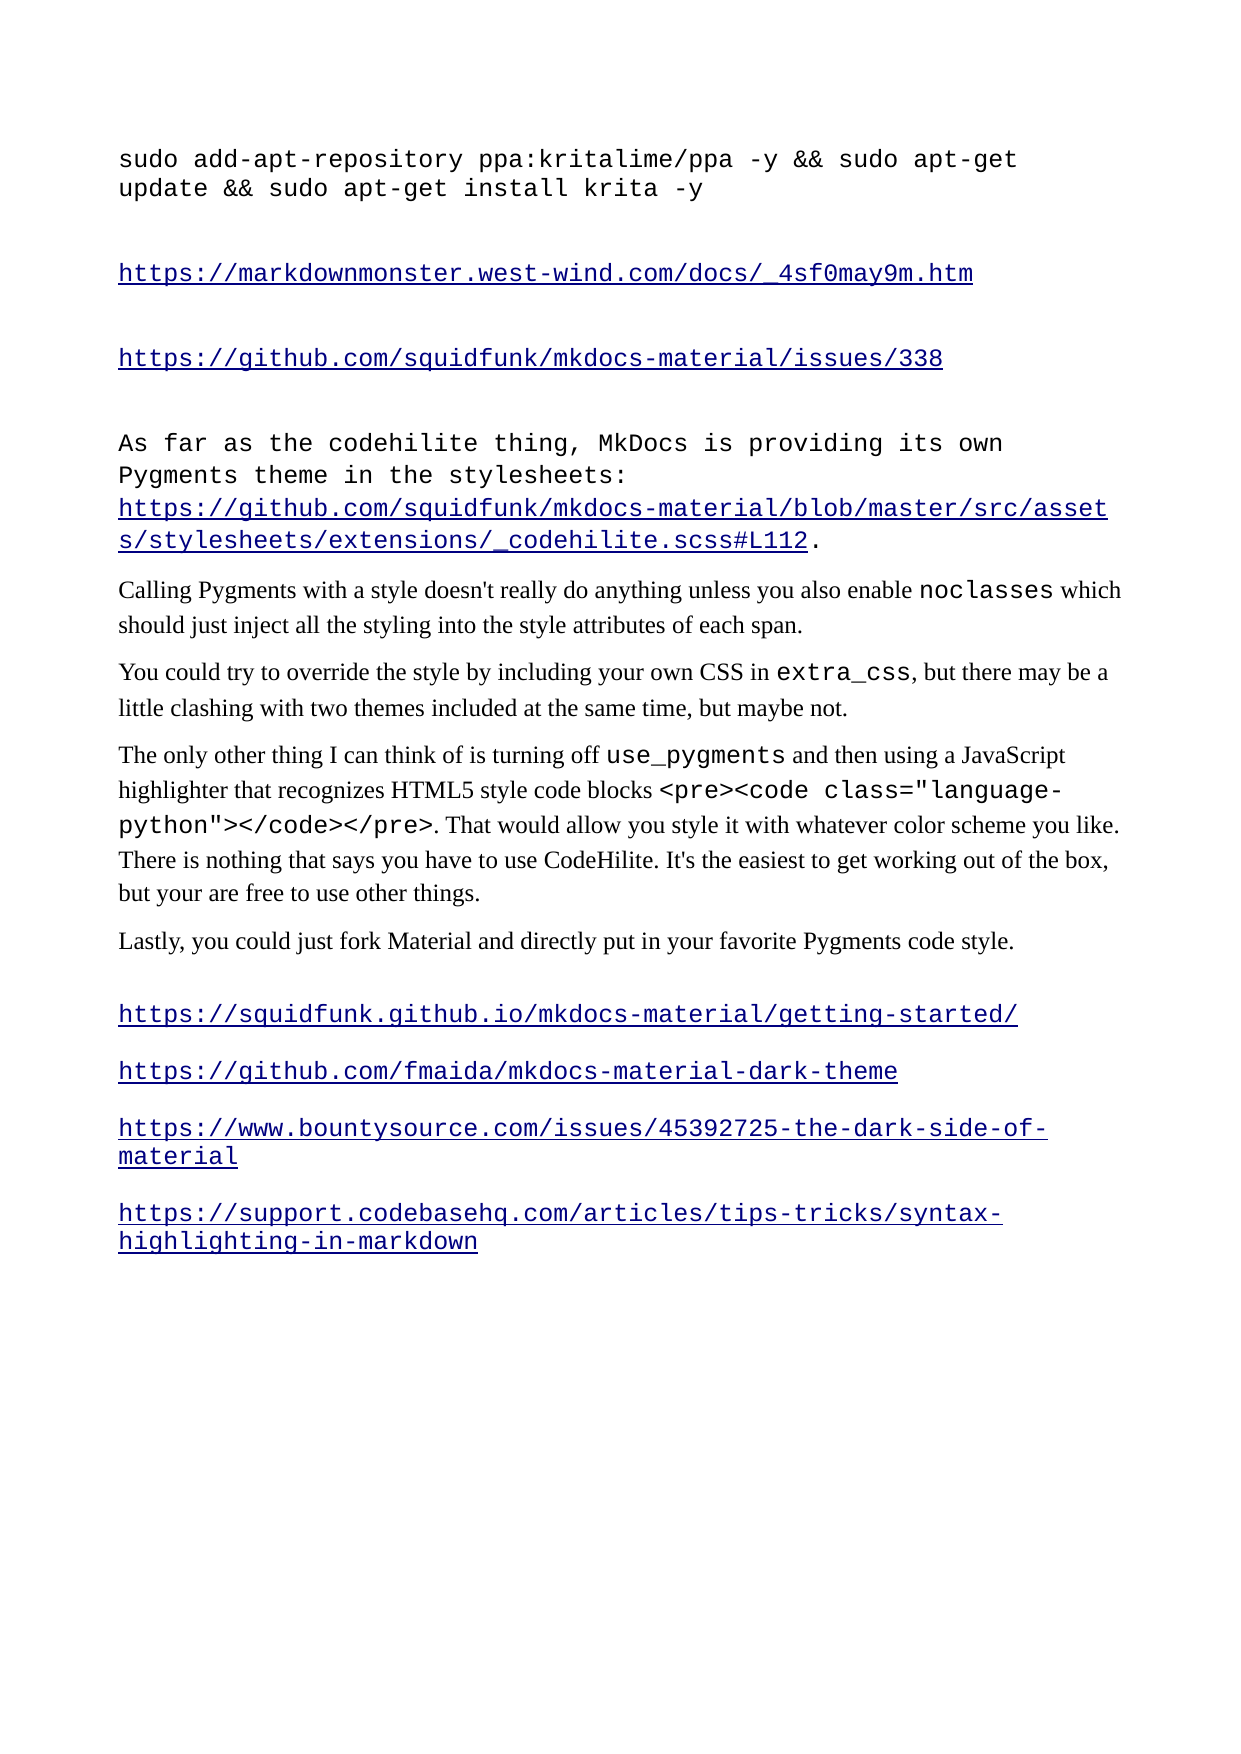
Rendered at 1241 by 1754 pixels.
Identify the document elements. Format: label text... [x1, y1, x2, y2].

text The only other thing I can think of is turning off use_pygments and then using a JavaScript highlighter that recognizes HTML5 style code blocks <pre><code class="language-python"></code></pre>. That would allow you style it with whatever color scheme you like. There is nothing that says you have to use CodeHilite. It's the easiest to get working out of the box, but your are free to use other things. [118, 740, 1122, 907]
text Calling Pygments with a style doesn't really do anything unless you also enable noclasses which should just inject all the styling into the style attributes of each span. [118, 575, 1122, 639]
text sudo add-apt-repository ppa:kritalime/ppa -y && sudo apt-get update && sudo apt-get install krita -y [118, 147, 1122, 203]
text https://www.bountysource.com/issues/45392725-the-dark-side-of-material [118, 1115, 1122, 1172]
text Lastly, you could just fork Material and directly put in your favorite Pygments code style. [118, 926, 1122, 955]
text https://github.com/fmaida/mkdocs-material-dark-theme [118, 1059, 1122, 1087]
text As far as the codehilite thing, MkDocs is providing its own Pygments theme in the stylesheets: https://github.com/squidfunk/mkdocs-material/blob/master/src/assets/stylesheets/extensions/_codehilite.scss#L112. [118, 430, 1122, 556]
text https://github.com/squidfunk/mkdocs-material/issues/338 [118, 345, 1122, 373]
text You could try to override the style by including your own CSS in extra_css, but there may be a little clashing with two themes included at the same time, but maybe not. [118, 657, 1122, 721]
text https://support.codebasehq.com/articles/tips-tricks/syntax-highlighting-in-markdown [118, 1200, 1122, 1257]
text https://markdownmonster.west-wind.com/docs/_4sf0may9m.htm [118, 260, 1122, 288]
text https://squidfunk.github.io/mkdocs-material/getting-started/ [118, 1002, 1122, 1030]
